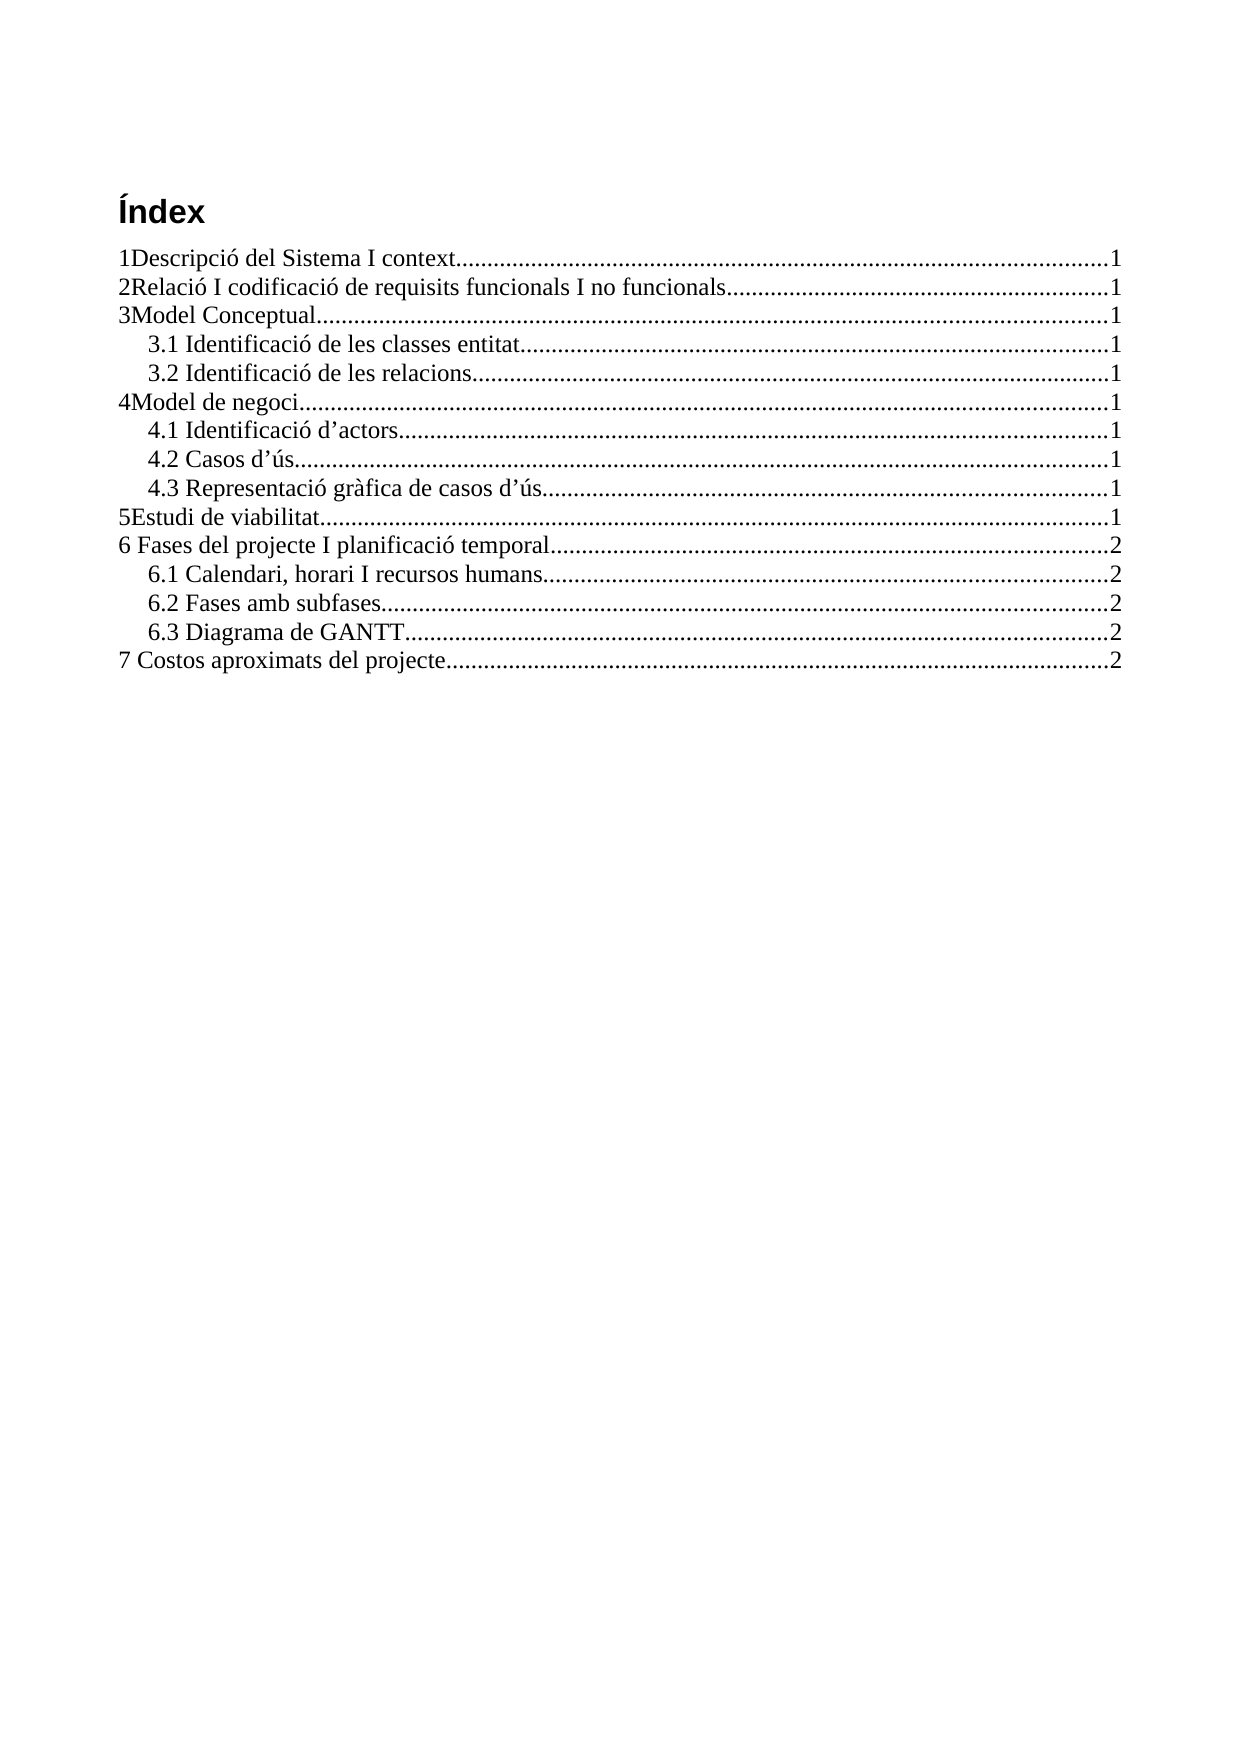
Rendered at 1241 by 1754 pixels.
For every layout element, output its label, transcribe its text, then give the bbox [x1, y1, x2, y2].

text 2Relació I codificació de requisits funcionals I no funcionals 1 [118, 272, 1122, 301]
text 6.2 Fases amb subfases 2 [148, 588, 1122, 617]
text 3.1 Identificació de les classes entitat 1 [148, 329, 1122, 358]
subtitle Índex [118, 192, 1122, 231]
text 1Descripció del Sistema I context 1 [118, 243, 1122, 272]
text 4Model de negoci 1 [118, 387, 1122, 416]
text 7 Costos aproximats del projecte 2 [118, 646, 1122, 674]
text 6 Fases del projecte I planificació temporal 2 [118, 531, 1122, 559]
text 4.1 Identificació d’actors 1 [148, 416, 1122, 444]
text 4.3 Representació gràfica de casos d’ús 1 [148, 473, 1122, 502]
text 6.3 Diagrama de GANTT 2 [148, 617, 1122, 646]
text 3.2 Identificació de les relacions 1 [148, 358, 1122, 387]
text 4.2 Casos d’ús 1 [148, 444, 1122, 473]
text 6.1 Calendari, horari I recursos humans 2 [148, 559, 1122, 588]
text 3Model Conceptual 1 [118, 301, 1122, 329]
text 5Estudi de viabilitat 1 [118, 502, 1122, 531]
